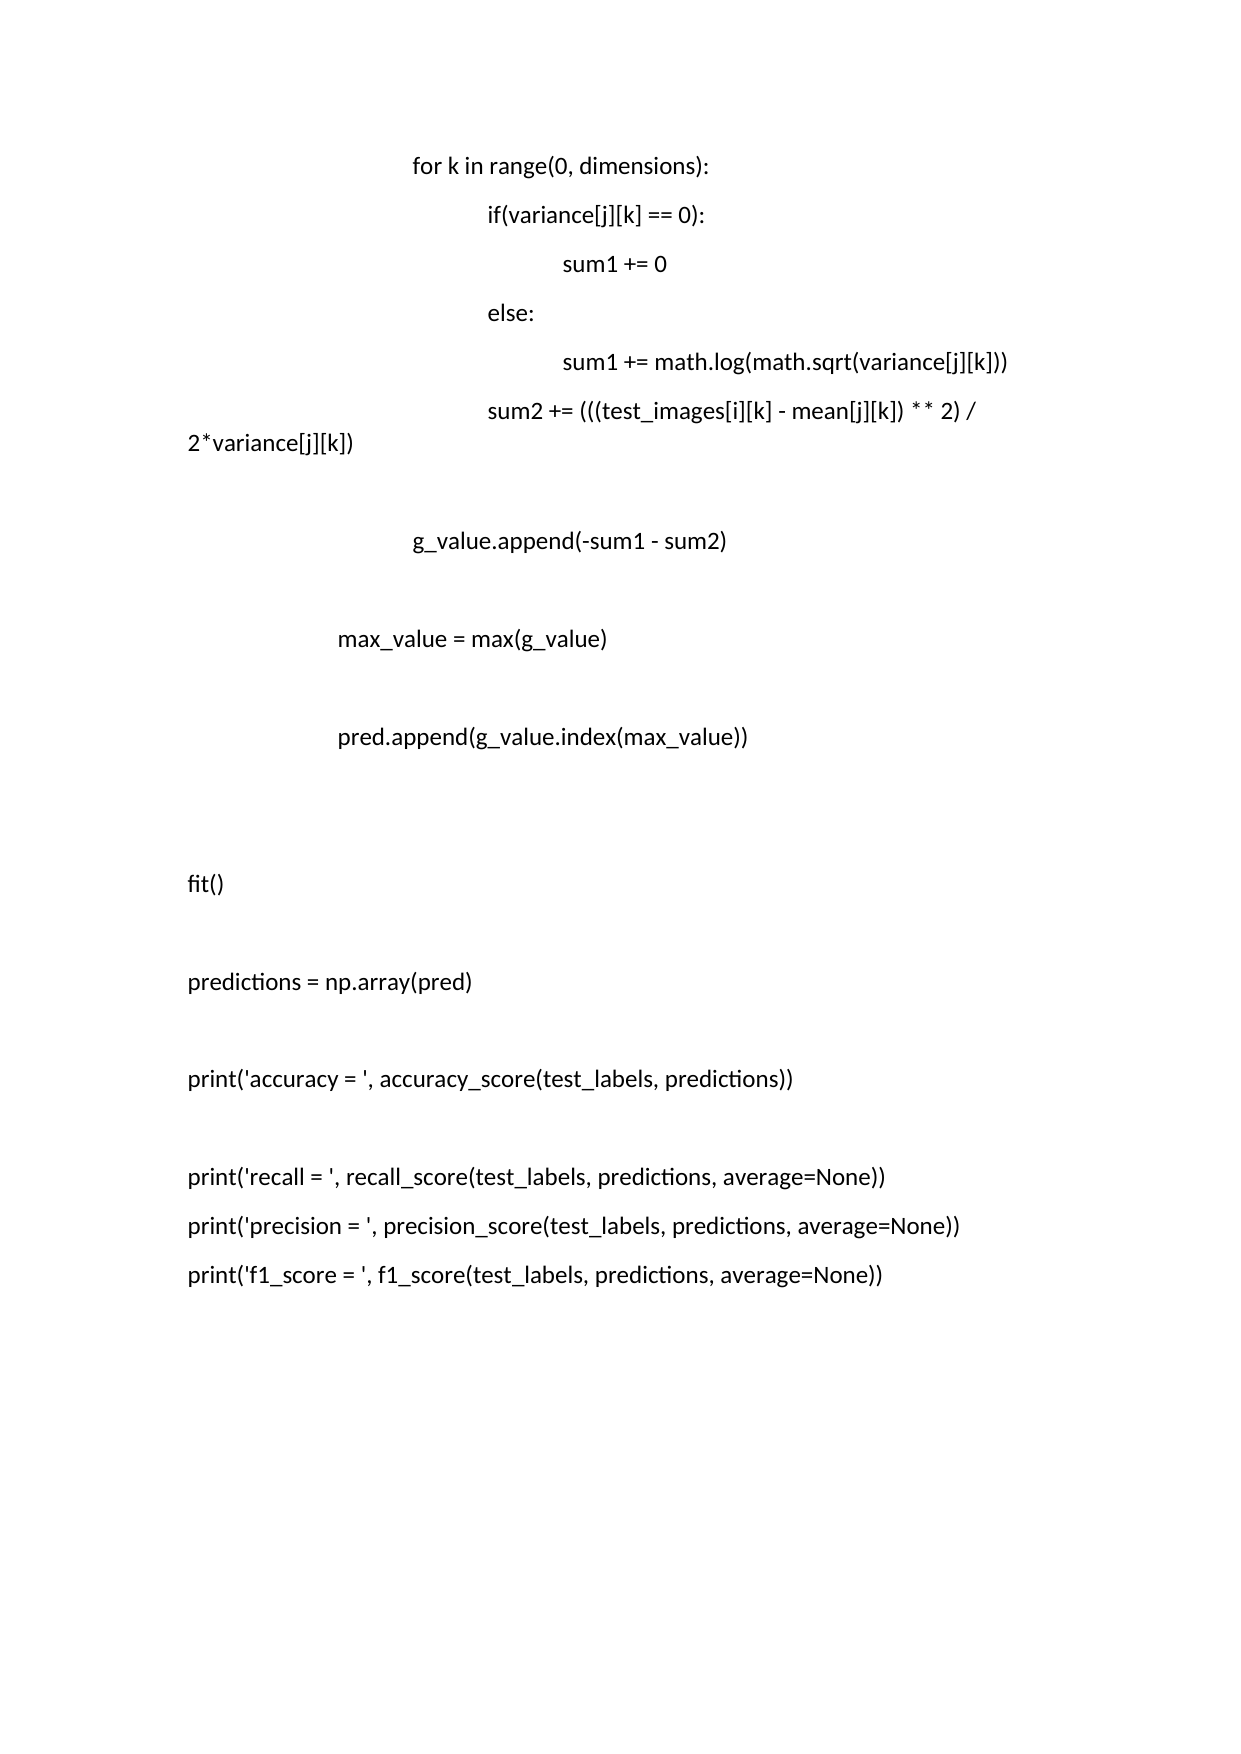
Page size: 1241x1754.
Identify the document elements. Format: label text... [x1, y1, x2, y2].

text print('f1_score = ', f1_score(test_labels, predictions, average=None)) [187, 1259, 1053, 1290]
text sum2 += (((test_images[i][k] - mean[j][k]) ** 2) / 2*variance[j][k]) [187, 395, 1053, 458]
text fit() [187, 868, 1053, 898]
text print('precision = ', precision_score(test_labels, predictions, average=None)) [187, 1210, 1053, 1241]
text max_value = max(g_value) [187, 623, 1053, 653]
text for k in range(0, dimensions): [187, 150, 1053, 181]
text sum1 += 0 [187, 248, 1053, 278]
text print('accuracy = ', accuracy_score(test_labels, predictions)) [187, 1063, 1053, 1094]
text pred.append(g_value.index(max_value)) [187, 721, 1053, 751]
text g_value.append(-sum1 - sum2) [187, 525, 1053, 556]
text print('recall = ', recall_score(test_labels, predictions, average=None)) [187, 1161, 1053, 1192]
text sum1 += math.log(math.sqrt(variance[j][k])) [187, 346, 1053, 376]
text if(variance[j][k] == 0): [187, 199, 1053, 229]
text predictions = np.array(pred) [187, 966, 1053, 996]
text else: [187, 297, 1053, 327]
